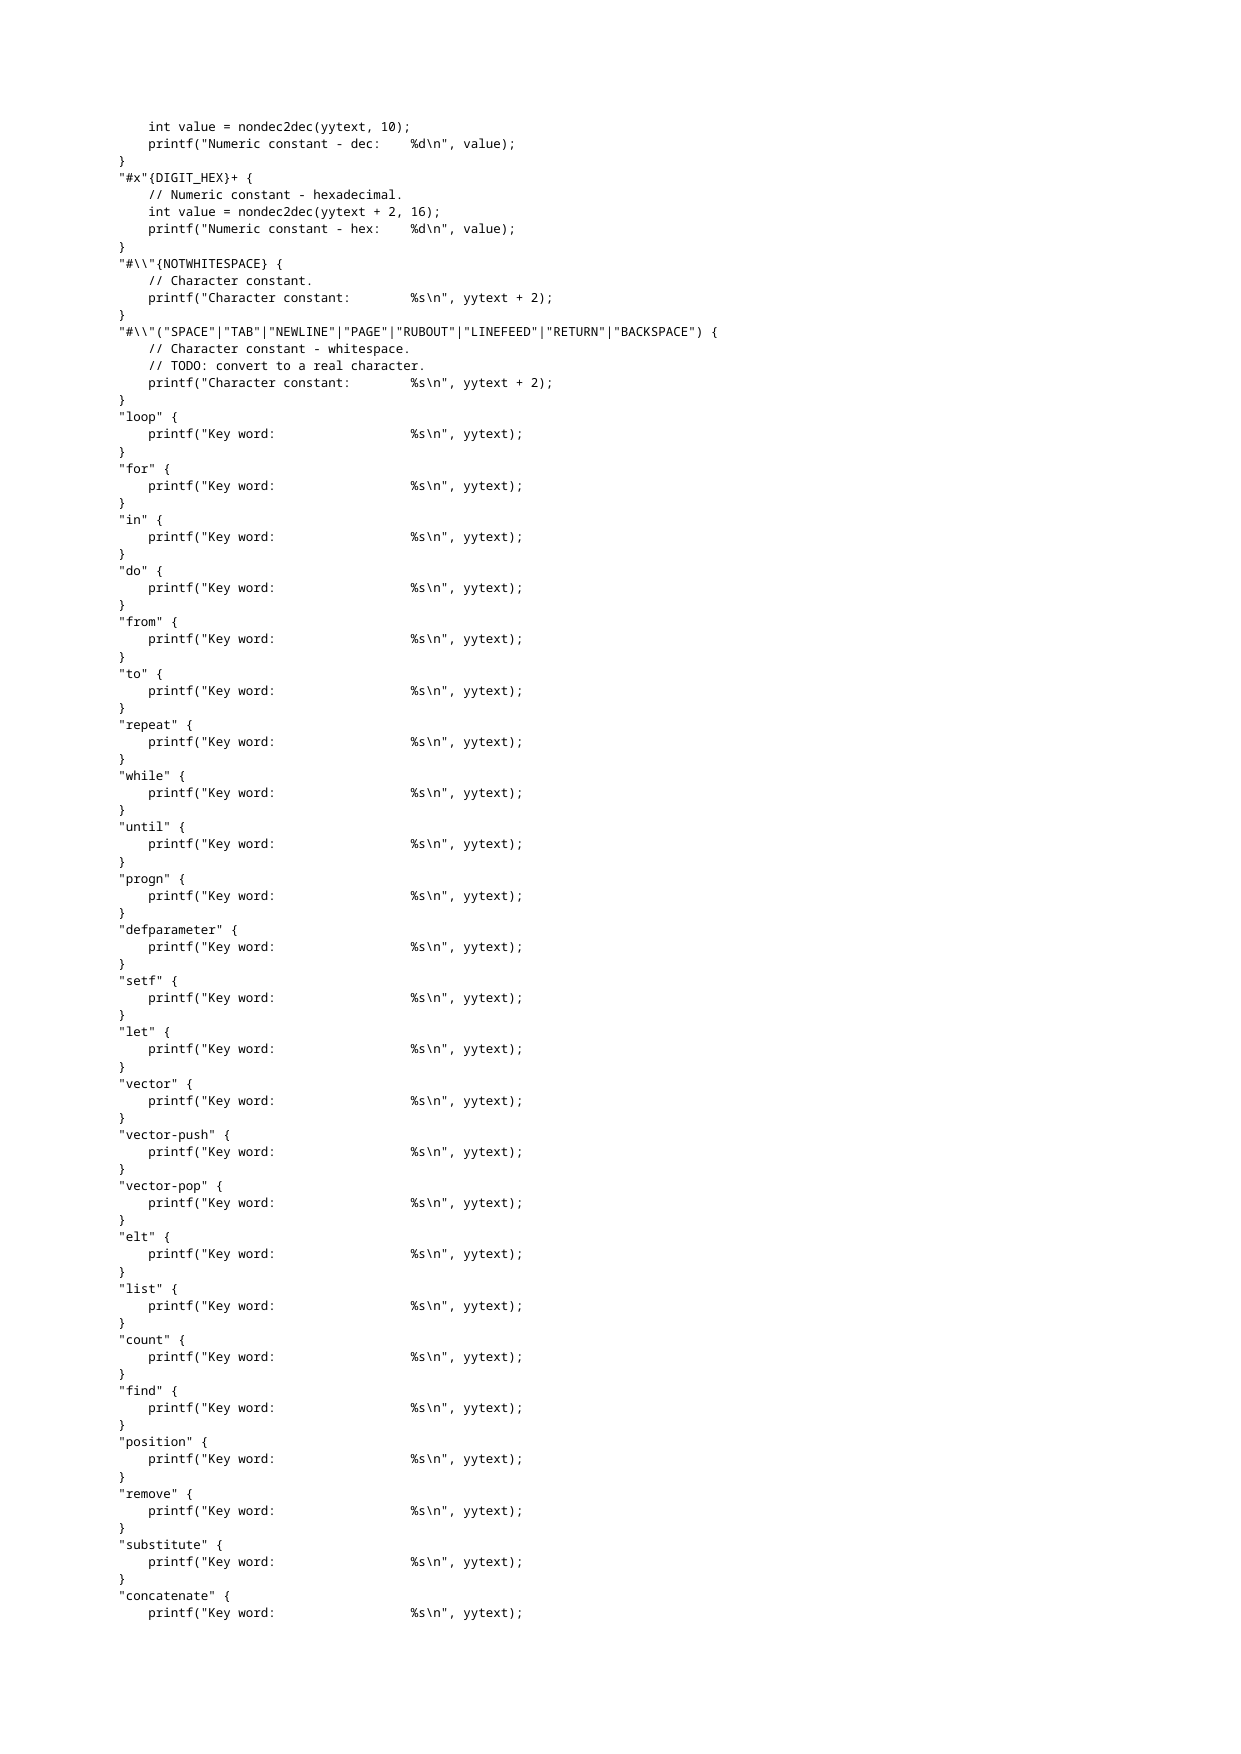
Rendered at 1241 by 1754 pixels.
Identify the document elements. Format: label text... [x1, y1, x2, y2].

text } [118, 955, 1122, 972]
text } [118, 1263, 1122, 1280]
text int value = nondec2dec(yytext + 2, 16); [118, 203, 1122, 221]
text } [118, 1570, 1122, 1587]
text "let" { [118, 1023, 1122, 1041]
text } [118, 391, 1122, 408]
text printf("Key word: %s\n", yytext); [118, 1502, 1122, 1519]
text // TODO: convert to a real character. [118, 357, 1122, 374]
text printf("Key word: %s\n", yytext); [118, 836, 1122, 853]
text } [118, 801, 1122, 818]
text int value = nondec2dec(yytext, 10); [118, 118, 1122, 135]
text } [118, 306, 1122, 323]
text printf("Key word: %s\n", yytext); [118, 579, 1122, 596]
text "for" { [118, 460, 1122, 477]
text printf("Key word: %s\n", yytext); [118, 989, 1122, 1006]
text printf("Key word: %s\n", yytext); [118, 1246, 1122, 1263]
text "to" { [118, 665, 1122, 682]
text "loop" { [118, 408, 1122, 426]
text } [118, 1416, 1122, 1433]
text } [118, 1468, 1122, 1485]
text printf("Key word: %s\n", yytext); [118, 1553, 1122, 1570]
text "progn" { [118, 870, 1122, 887]
text "vector" { [118, 1075, 1122, 1092]
text "position" { [118, 1433, 1122, 1451]
text "from" { [118, 613, 1122, 631]
text } [118, 152, 1122, 169]
text printf("Key word: %s\n", yytext); [118, 631, 1122, 648]
text printf("Key word: %s\n", yytext); [118, 938, 1122, 955]
text printf("Key word: %s\n", yytext); [118, 477, 1122, 494]
text // Character constant. [118, 272, 1122, 289]
text "repeat" { [118, 716, 1122, 733]
text "remove" { [118, 1485, 1122, 1502]
text "#x"{DIGIT_HEX}+ { [118, 169, 1122, 186]
text printf("Key word: %s\n", yytext); [118, 1297, 1122, 1314]
text printf("Key word: %s\n", yytext); [118, 682, 1122, 699]
text printf("Key word: %s\n", yytext); [118, 1092, 1122, 1109]
text "vector-push" { [118, 1126, 1122, 1143]
text } [118, 443, 1122, 460]
text printf("Key word: %s\n", yytext); [118, 1604, 1122, 1621]
text } [118, 494, 1122, 511]
text "until" { [118, 818, 1122, 836]
text "in" { [118, 511, 1122, 528]
text "find" { [118, 1382, 1122, 1399]
text "count" { [118, 1331, 1122, 1348]
text } [118, 750, 1122, 767]
text } [118, 1314, 1122, 1331]
text } [118, 699, 1122, 716]
text } [118, 545, 1122, 562]
text // Character constant - whitespace. [118, 340, 1122, 357]
text } [118, 1006, 1122, 1023]
text } [118, 904, 1122, 921]
text printf("Key word: %s\n", yytext); [118, 528, 1122, 545]
text printf("Numeric constant - dec: %d\n", value); [118, 135, 1122, 152]
text printf("Numeric constant - hex: %d\n", value); [118, 221, 1122, 238]
text printf("Key word: %s\n", yytext); [118, 887, 1122, 904]
text printf("Key word: %s\n", yytext); [118, 1041, 1122, 1058]
text printf("Key word: %s\n", yytext); [118, 1451, 1122, 1468]
text printf("Key word: %s\n", yytext); [118, 784, 1122, 801]
text } [118, 1109, 1122, 1126]
text printf("Character constant: %s\n", yytext + 2); [118, 374, 1122, 391]
text } [118, 648, 1122, 665]
text // Numeric constant - hexadecimal. [118, 186, 1122, 203]
text "#\\"{NOTWHITESPACE} { [118, 255, 1122, 272]
text "elt" { [118, 1228, 1122, 1246]
text } [118, 1058, 1122, 1075]
text "list" { [118, 1280, 1122, 1297]
text printf("Key word: %s\n", yytext); [118, 1194, 1122, 1211]
text } [118, 596, 1122, 613]
text } [118, 853, 1122, 870]
text } [118, 1365, 1122, 1382]
text "while" { [118, 767, 1122, 784]
text "concatenate" { [118, 1587, 1122, 1604]
text printf("Key word: %s\n", yytext); [118, 1143, 1122, 1160]
text printf("Key word: %s\n", yytext); [118, 426, 1122, 443]
text "defparameter" { [118, 921, 1122, 938]
text printf("Key word: %s\n", yytext); [118, 1348, 1122, 1365]
text "do" { [118, 562, 1122, 579]
text } [118, 1160, 1122, 1177]
text } [118, 1519, 1122, 1536]
text printf("Key word: %s\n", yytext); [118, 733, 1122, 750]
text printf("Key word: %s\n", yytext); [118, 1399, 1122, 1416]
text "setf" { [118, 972, 1122, 989]
text printf("Character constant: %s\n", yytext + 2); [118, 289, 1122, 306]
text "#\\"("SPACE"|"TAB"|"NEWLINE"|"PAGE"|"RUBOUT"|"LINEFEED"|"RETURN"|"BACKSPACE") { [118, 323, 1122, 340]
text "vector-pop" { [118, 1177, 1122, 1194]
text } [118, 238, 1122, 255]
text "substitute" { [118, 1536, 1122, 1553]
text } [118, 1211, 1122, 1228]
